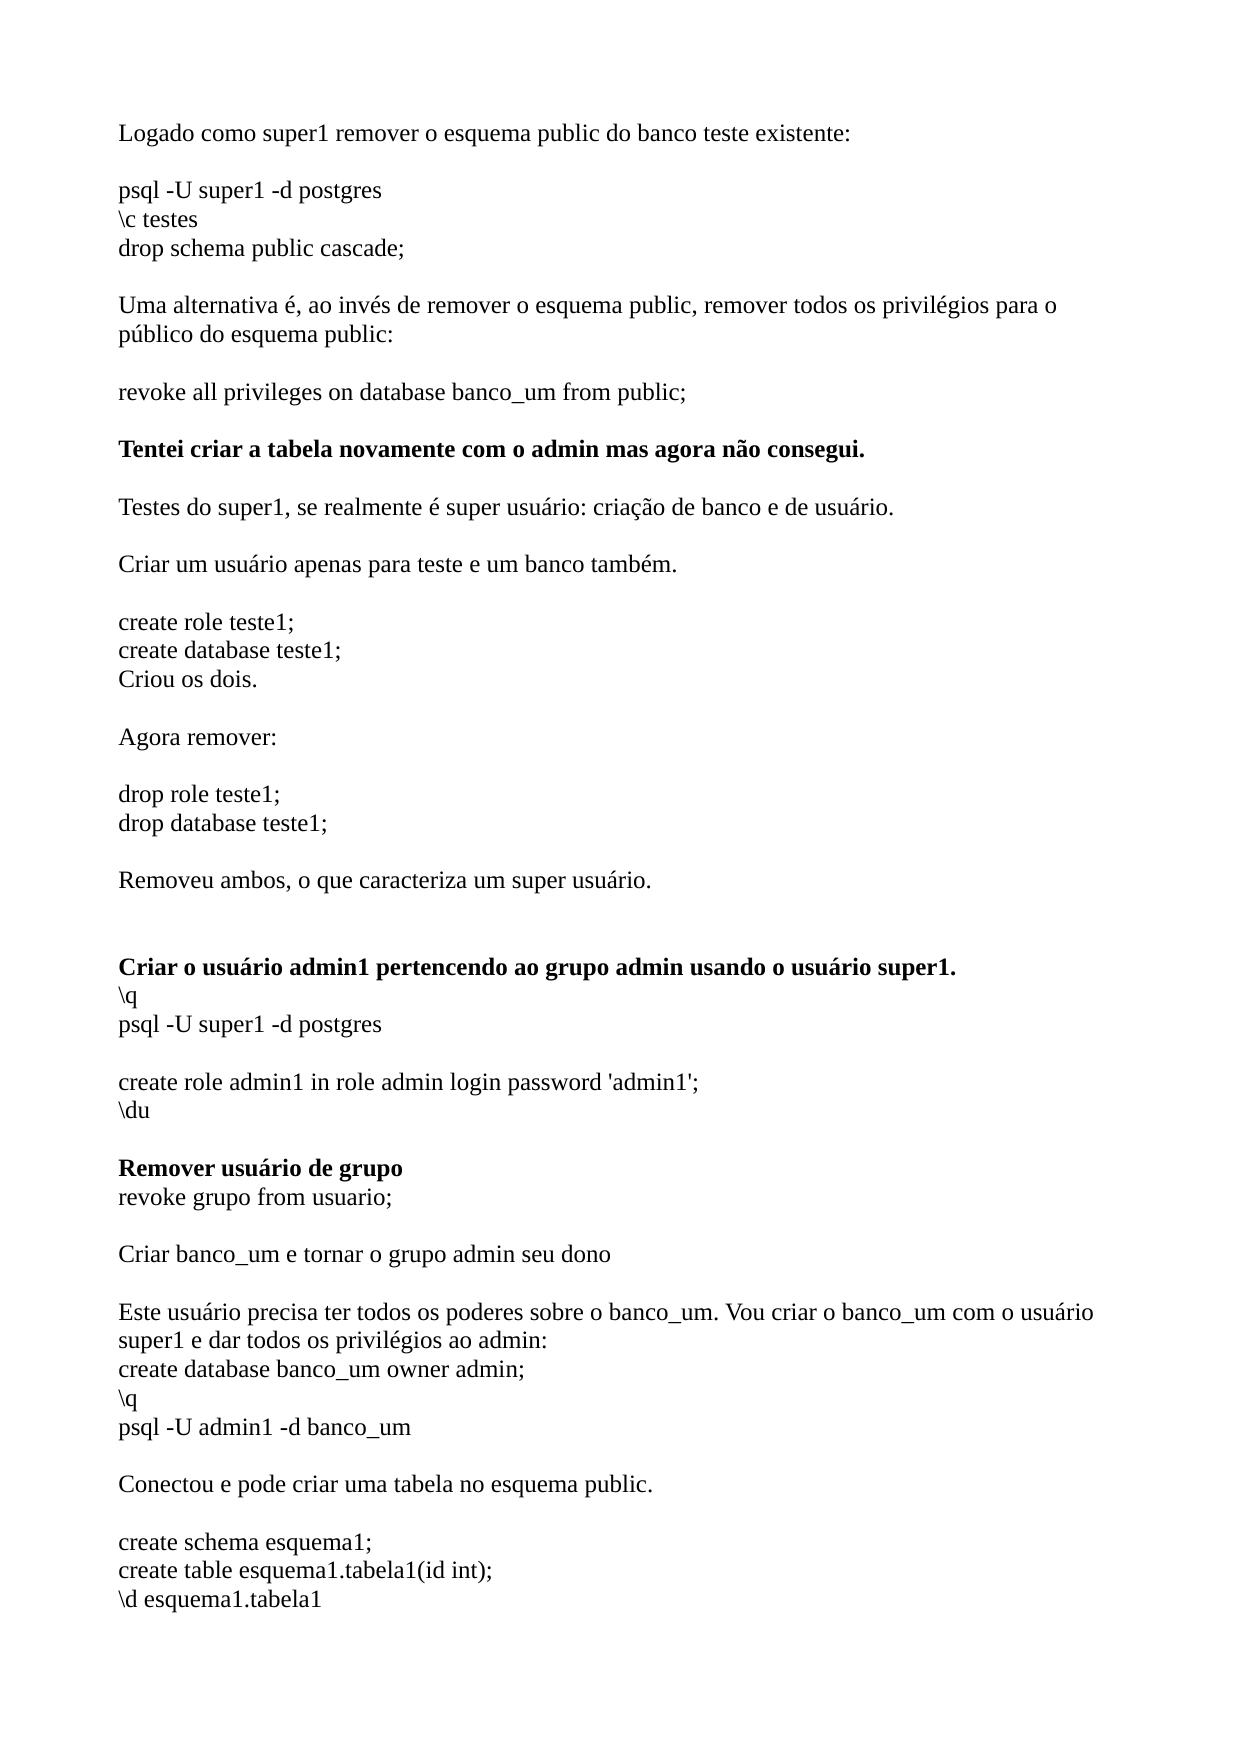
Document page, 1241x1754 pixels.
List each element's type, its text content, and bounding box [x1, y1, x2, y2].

text create role teste1; [118, 607, 1122, 636]
text create database banco_um owner admin; [118, 1354, 1122, 1383]
text drop schema public cascade; [118, 233, 1122, 262]
text create schema esquema1; [118, 1527, 1122, 1556]
text Criar um usuário apenas para teste e um banco também. [118, 549, 1122, 578]
text \d esquema1.tabela1 [118, 1584, 1122, 1613]
text create database teste1; [118, 636, 1122, 664]
text drop database teste1; [118, 808, 1122, 837]
text Criar o usuário admin1 pertencendo ao grupo admin usando o usuário super1. [118, 952, 1122, 981]
text \c testes [118, 204, 1122, 233]
text psql -U super1 -d postgres [118, 1009, 1122, 1038]
text Testes do super1, se realmente é super usuário: criação de banco e de usuário. [118, 492, 1122, 521]
text psql -U admin1 -d banco_um [118, 1412, 1122, 1441]
text create table esquema1.tabela1(id int); [118, 1556, 1122, 1584]
text Removeu ambos, o que caracteriza um super usuário. [118, 866, 1122, 894]
text psql -U super1 -d postgres [118, 176, 1122, 204]
text Este usuário precisa ter todos os poderes sobre o banco_um. Vou criar o banco_um com o usuário super1 e dar todos os privilégios ao admin: [118, 1297, 1122, 1354]
text create role admin1 in role admin login password 'admin1'; [118, 1067, 1122, 1096]
text Conectou e pode criar uma tabela no esquema public. [118, 1469, 1122, 1498]
text \du [118, 1096, 1122, 1124]
text Uma alternativa é, ao invés de remover o esquema public, remover todos os privilégios para o público do esquema public: [118, 291, 1122, 348]
text drop role teste1; [118, 779, 1122, 808]
text \q [118, 981, 1122, 1009]
text Criar banco_um e tornar o grupo admin seu dono [118, 1239, 1122, 1268]
text Remover usuário de grupo [118, 1153, 1122, 1182]
text Tentei criar a tabela novamente com o admin mas agora não consegui. [118, 434, 1122, 463]
text Logado como super1 remover o esquema public do banco teste existente: [118, 118, 1122, 147]
text revoke all privileges on database banco_um from public; [118, 377, 1122, 406]
text Agora remover: [118, 722, 1122, 751]
text revoke grupo from usuario; [118, 1182, 1122, 1211]
text Criou os dois. [118, 664, 1122, 693]
text \q [118, 1383, 1122, 1412]
